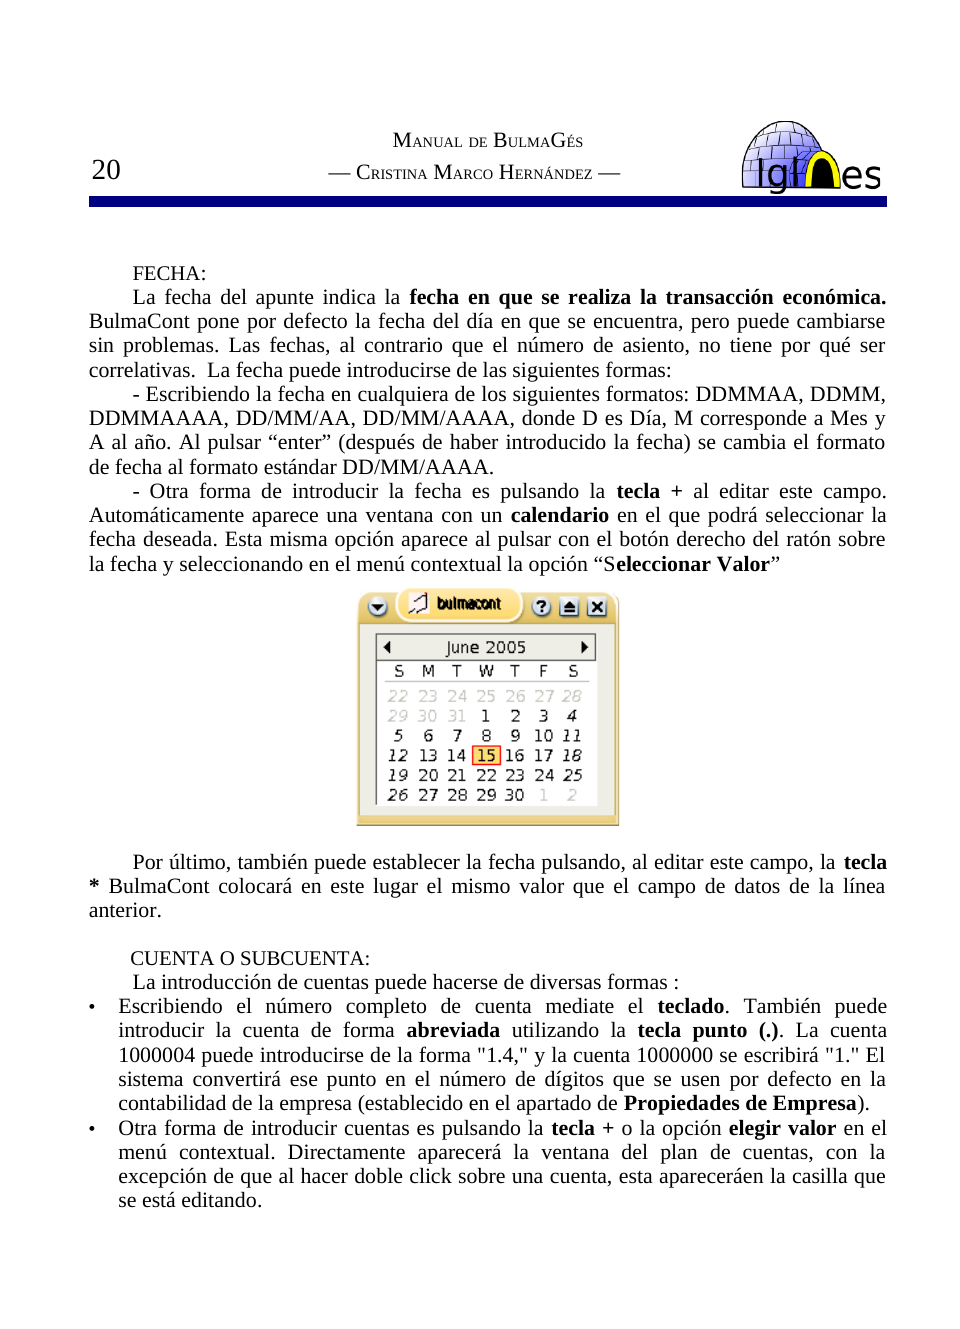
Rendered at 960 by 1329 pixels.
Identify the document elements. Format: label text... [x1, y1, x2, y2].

picture [741, 121, 881, 194]
text - Escribiendo la fecha en cualquiera de los siguientes formatos: DDMMAA, DDMM, DDMMAAAA, DD/MM/AA, DD/MM/AAAA, donde D es Día, M corresponde a Mes y A al año. Al pulsar “enter” (después de haber introducido la fecha) se cambia el formato de fecha al formato estándar DD/MM/AAAA. [88, 382, 887, 479]
text La fecha del apunte indica la fecha en que se realiza la transacción económica. BulmaCont pone por defecto la fecha del día en que se encuentra, pero puede cambiarse sin problemas. Las fechas, al contrario que el número de asiento, no tiene por qué ser correlativas. La fecha puede introducirse de las siguientes formas: [88, 285, 887, 382]
text CUENTA O SUBCUENTA: [88, 947, 887, 970]
text La introducción de cuentas puede hacerse de diversas formas : [88, 970, 887, 994]
text FECHA: [88, 260, 887, 285]
picture [356, 586, 620, 826]
text Por último, también puede establecer la fecha pulsando, al editar este campo, la tecla * BulmaCont colocará en este lugar el mismo valor que el campo de datos de la línea anterior. [88, 850, 887, 922]
text - Otra forma de introducir la fecha es pulsando la tecla + al editar este campo. Automáticamente aparece una ventana con un calendario en el que podrá seleccionar la fecha deseada. Esta misma opción aparece al pulsar con el botón derecho del ratón sobre la fecha y seleccionando en el menú contextual la opción “Seleccionar Valor” [88, 479, 887, 576]
list Otra forma de introducir cuentas es pulsando la tecla + o la opción elegir valor en el menú contextual. Directamente aparecerá la ventana del plan de cuentas, con la excepción de que al hacer doble click sobre una cuenta, esta apareceráen la casilla que se está editando. [88, 1115, 887, 1212]
list Escribiendo el número completo de cuenta mediate el teclado. También puede introducir la cuenta de forma abreviada utilizando la tecla punto (.). La cuenta 1000004 puede introducirse de la forma "1.4," y la cuenta 1000000 se escribirá "1." El sistema convertirá ese punto en el número de dígitos que se usen por defecto en la contabilidad de la empresa (establecido en el apartado de Propiedades de Empresa). [88, 994, 887, 1115]
